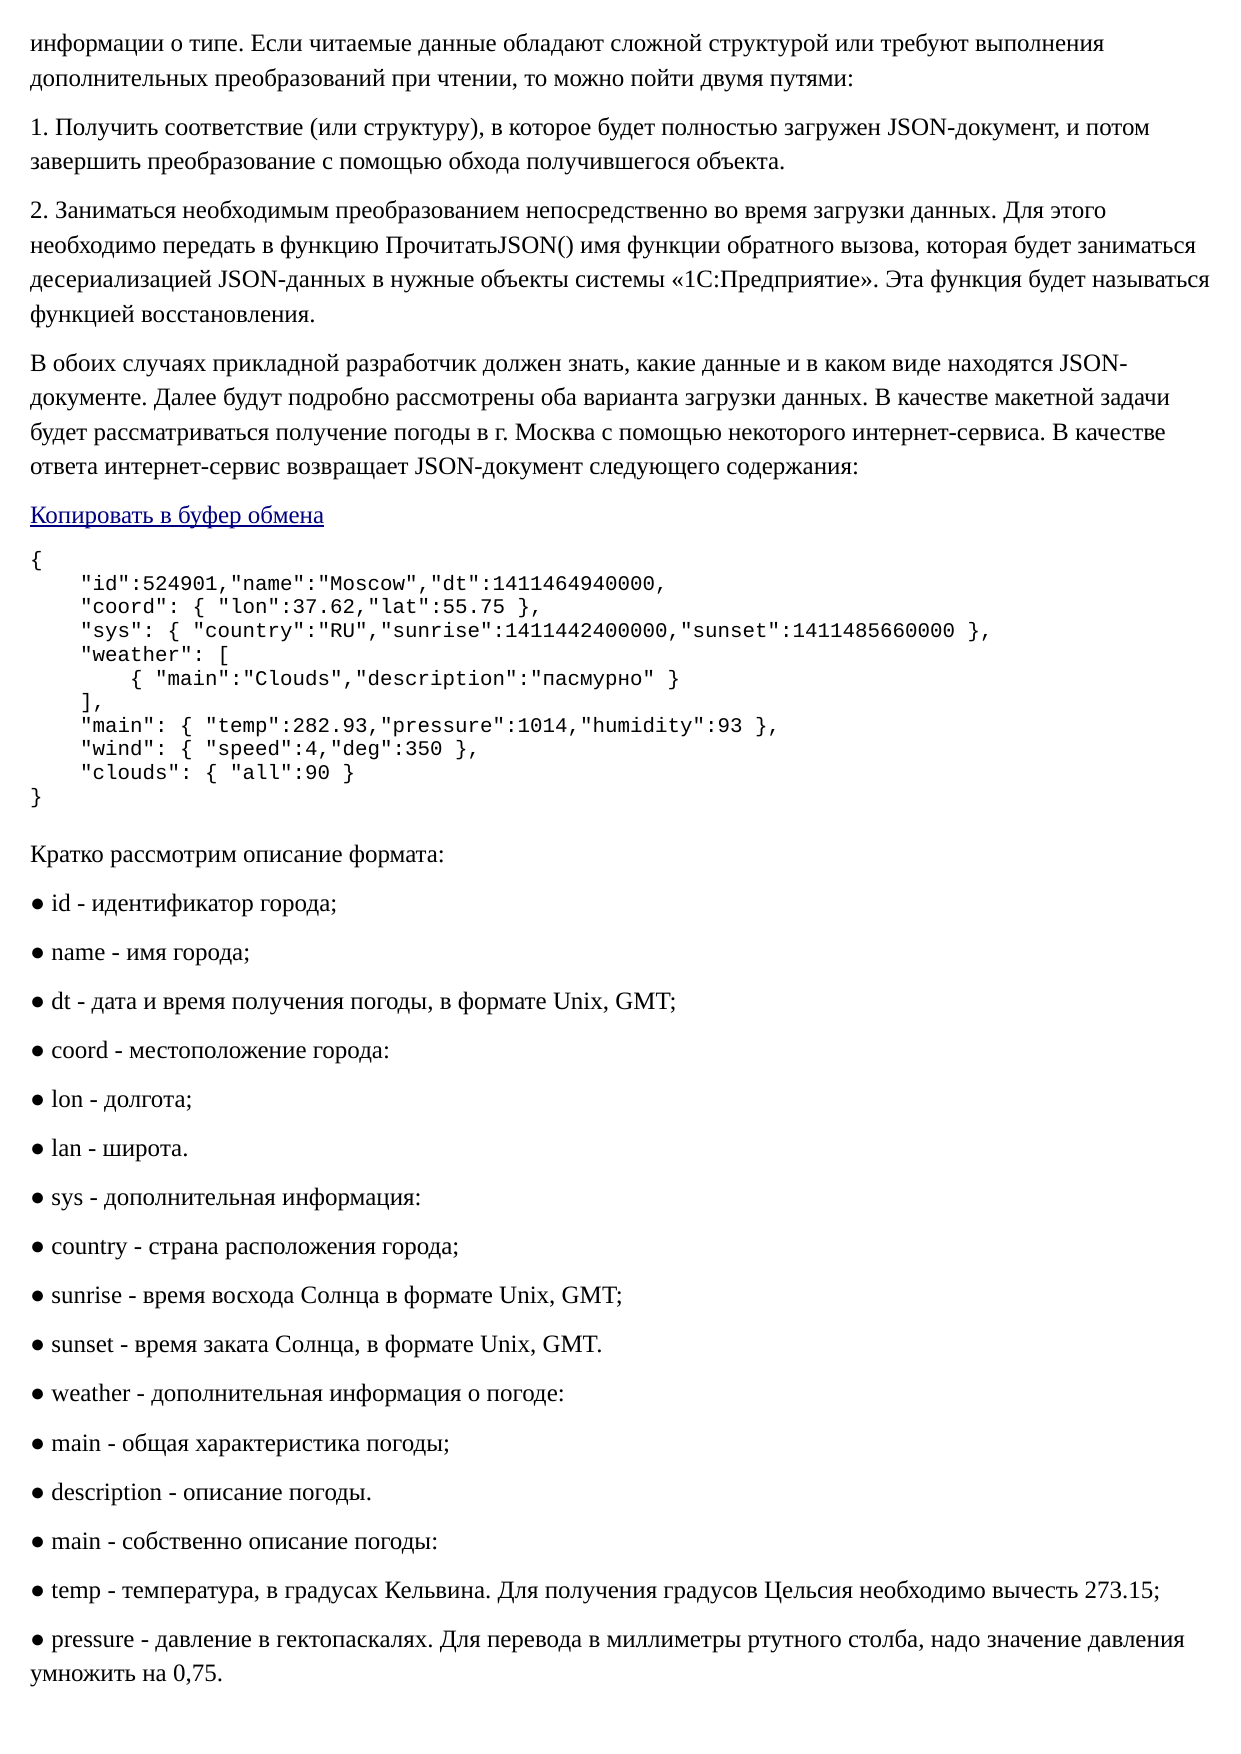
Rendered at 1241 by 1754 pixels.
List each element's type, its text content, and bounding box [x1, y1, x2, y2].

text ● name ‑ имя города; [30, 937, 1211, 966]
text "clouds": { "all":90 } [30, 762, 1211, 786]
text Кратко рассмотрим описание формата: [30, 839, 1211, 868]
text ● id ‑ идентификатор города; [30, 888, 1211, 917]
text "wind": { "speed":4,"deg":350 }, [30, 738, 1211, 762]
text "main": { "temp":282.93,"pressure":1014,"humidity":93 }, [30, 715, 1211, 738]
text "weather": [ [30, 644, 1211, 667]
text ● main ‑ общая характеристика погоды; [30, 1428, 1211, 1456]
text { [30, 549, 1211, 573]
text ● lan ‑ широта. [30, 1133, 1211, 1162]
text "sys": { "country":"RU","sunrise":1411442400000,"sunset":1411485660000 }, [30, 620, 1211, 644]
text } [30, 786, 1211, 809]
text "coord": { "lon":37.62,"lat":55.75 }, [30, 597, 1211, 620]
text информации о типе. Если читаемые данные обладают сложной структурой или требуют выполнения дополнительных преобразований при чтении, то можно пойти двумя путями: [30, 28, 1211, 91]
text ● sys ‑ дополнительная информация: [30, 1182, 1211, 1211]
text ], [30, 691, 1211, 715]
text ● dt ‑ дата и время получения погоды, в формате Unix, GMT; [30, 986, 1211, 1015]
text В обоих случаях прикладной разработчик должен знать, какие данные и в каком виде находятся JSON-документе. Далее будут подробно рассмотрены оба варианта загрузки данных. В качестве макетной задачи будет рассматриваться получение погоды в г. Москва с помощью некоторого интернет-сервиса. В качестве ответа интернет-сервис возвращает JSON-документ следующего содержания: [30, 348, 1211, 480]
text ● sunset ‑ время заката Солнца, в формате Unix, GMT. [30, 1329, 1211, 1358]
text ● weather ‑ дополнительная информация о погоде: [30, 1378, 1211, 1407]
text ● description ‑ описание погоды. [30, 1477, 1211, 1505]
text ● main ‑ собственно описание погоды: [30, 1526, 1211, 1554]
text ● lon ‑ долгота; [30, 1084, 1211, 1113]
text ● country ‑ страна расположения города; [30, 1231, 1211, 1260]
text ● coord ‑ местоположение города: [30, 1035, 1211, 1064]
text ● pressure ‑ давление в гектопаскалях. Для перевода в миллиметры ртутного столба, надо значение давления умножить на 0,75. [30, 1624, 1211, 1687]
text Копировать в буфер обмена [30, 500, 1211, 529]
text 1. Получить соответствие (или структуру), в которое будет полностью загружен JSON-документ, и потом завершить преобразование с помощью обхода получившегося объекта. [30, 112, 1211, 175]
text "id":524901,"name":"Moscow","dt":1411464940000, [30, 573, 1211, 597]
text 2. Заниматься необходимым преобразованием непосредственно во время загрузки данных. Для этого необходимо передать в функцию ПрочитатьJSON() имя функции обратного вызова, которая будет заниматься десериализацией JSON-данных в нужные объекты системы «1С:Предприятие». Эта функция будет называться функцией восстановления. [30, 195, 1211, 327]
text ● sunrise ‑ время восхода Солнца в формате Unix, GMT; [30, 1280, 1211, 1309]
text ● temp ‑ температура, в градусах Кельвина. Для получения градусов Цельсия необходимо вычесть 273.15; [30, 1575, 1211, 1603]
text { "main":"Clouds","description":"пасмурно" } [30, 667, 1211, 691]
